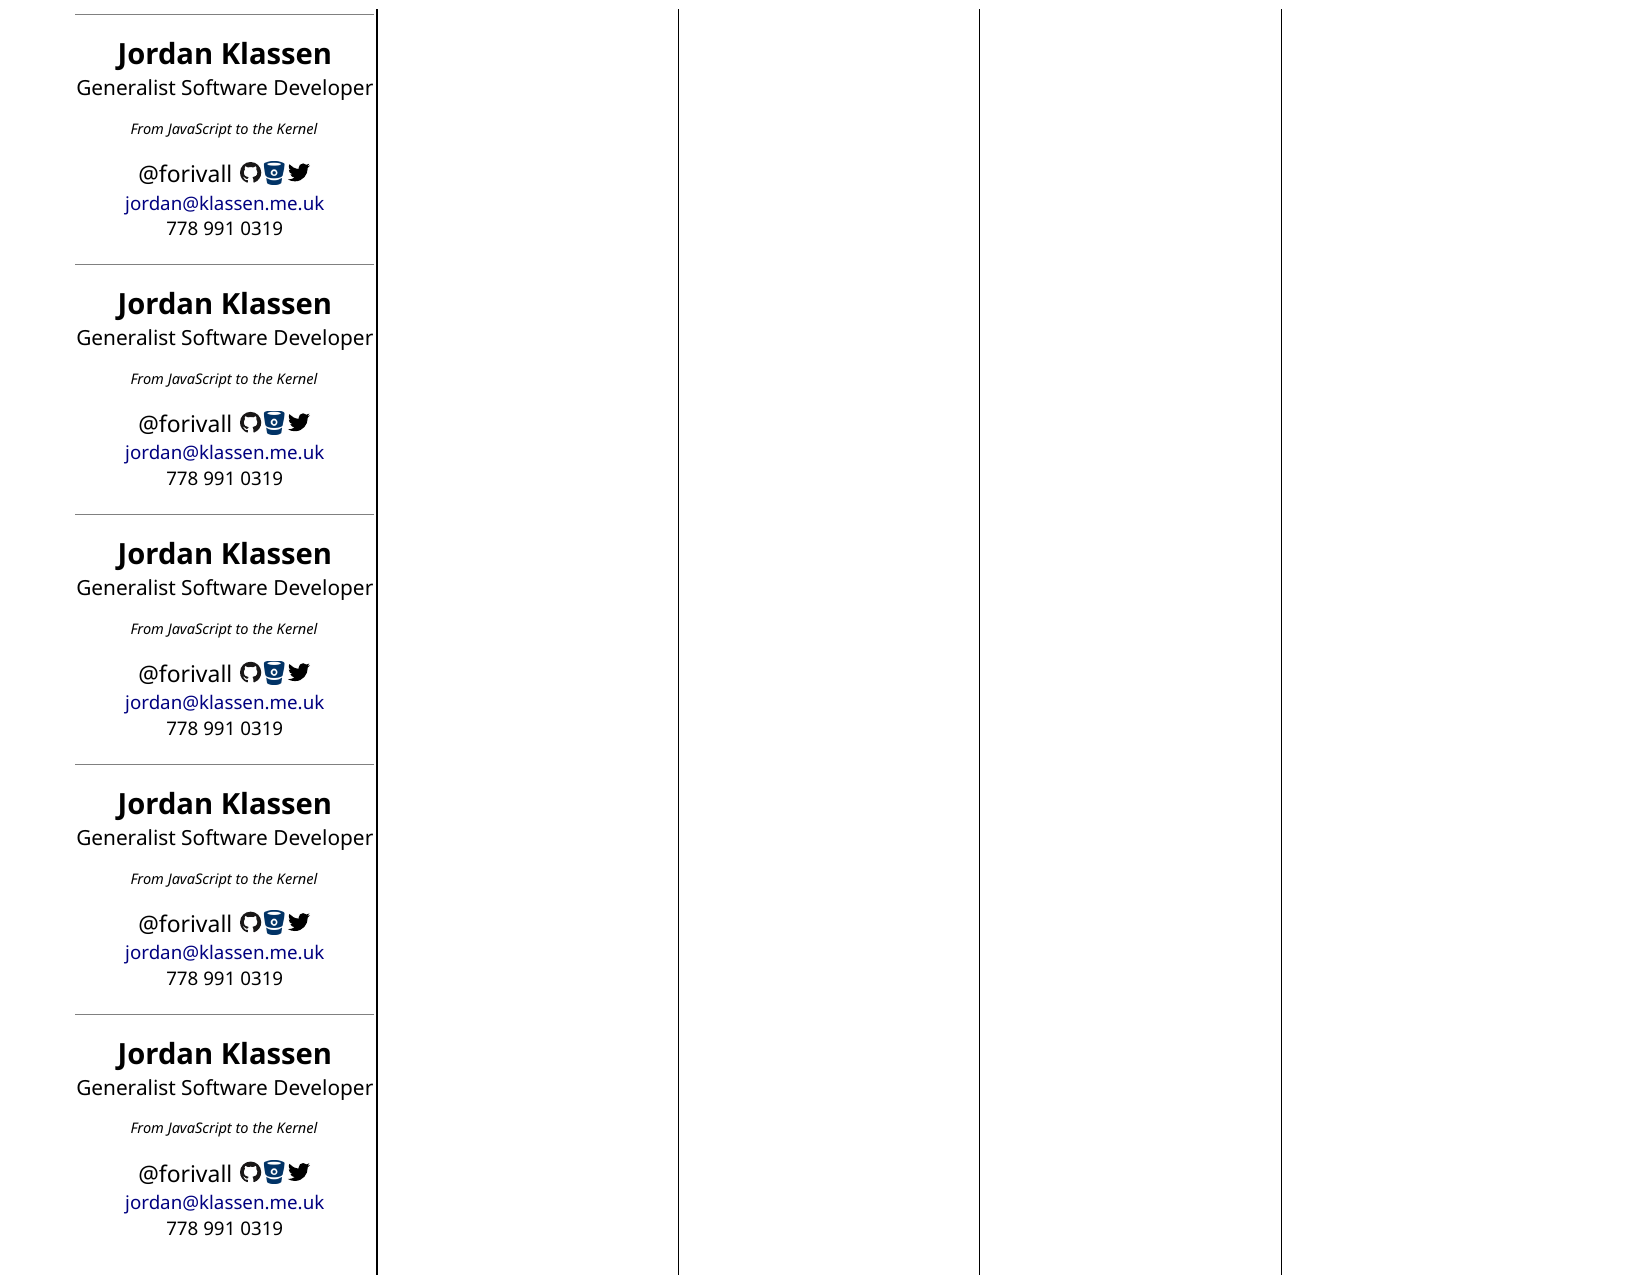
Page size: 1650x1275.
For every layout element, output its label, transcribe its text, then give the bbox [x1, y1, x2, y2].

text @forivall [75, 156, 374, 190]
text jordan@klassen.me.uk [75, 689, 374, 715]
text jordan@klassen.me.uk [75, 939, 374, 965]
text @forivall [75, 656, 374, 689]
text Jordan Klassen [75, 533, 374, 573]
picture [262, 1160, 286, 1184]
text Generalist Software Developer [75, 573, 374, 601]
text Jordan Klassen [75, 1033, 374, 1073]
text From JavaScript to the Kernel [75, 1118, 374, 1138]
text From JavaScript to the Kernel [75, 119, 374, 139]
text 778 991 0319 [75, 215, 374, 241]
text jordan@klassen.me.uk [75, 440, 374, 465]
text Generalist Software Developer [75, 73, 374, 102]
text 778 991 0319 [75, 1215, 374, 1240]
text Generalist Software Developer [75, 323, 374, 352]
text 778 991 0319 [75, 965, 374, 991]
text Jordan Klassen [75, 283, 374, 323]
picture [262, 161, 286, 185]
text 778 991 0319 [75, 715, 374, 741]
picture [262, 910, 286, 935]
picture [262, 411, 286, 435]
text 778 991 0319 [75, 465, 374, 491]
picture [262, 661, 286, 685]
text Generalist Software Developer [75, 823, 374, 851]
text jordan@klassen.me.uk [75, 1189, 374, 1215]
text Jordan Klassen [75, 33, 374, 73]
text From JavaScript to the Kernel [75, 369, 374, 388]
text From JavaScript to the Kernel [75, 618, 374, 638]
text jordan@klassen.me.uk [75, 190, 374, 215]
text @forivall [75, 1155, 374, 1189]
text Generalist Software Developer [75, 1073, 374, 1101]
text Jordan Klassen [75, 783, 374, 823]
text @forivall [75, 406, 374, 440]
text @forivall [75, 905, 374, 939]
text From JavaScript to the Kernel [75, 868, 374, 888]
